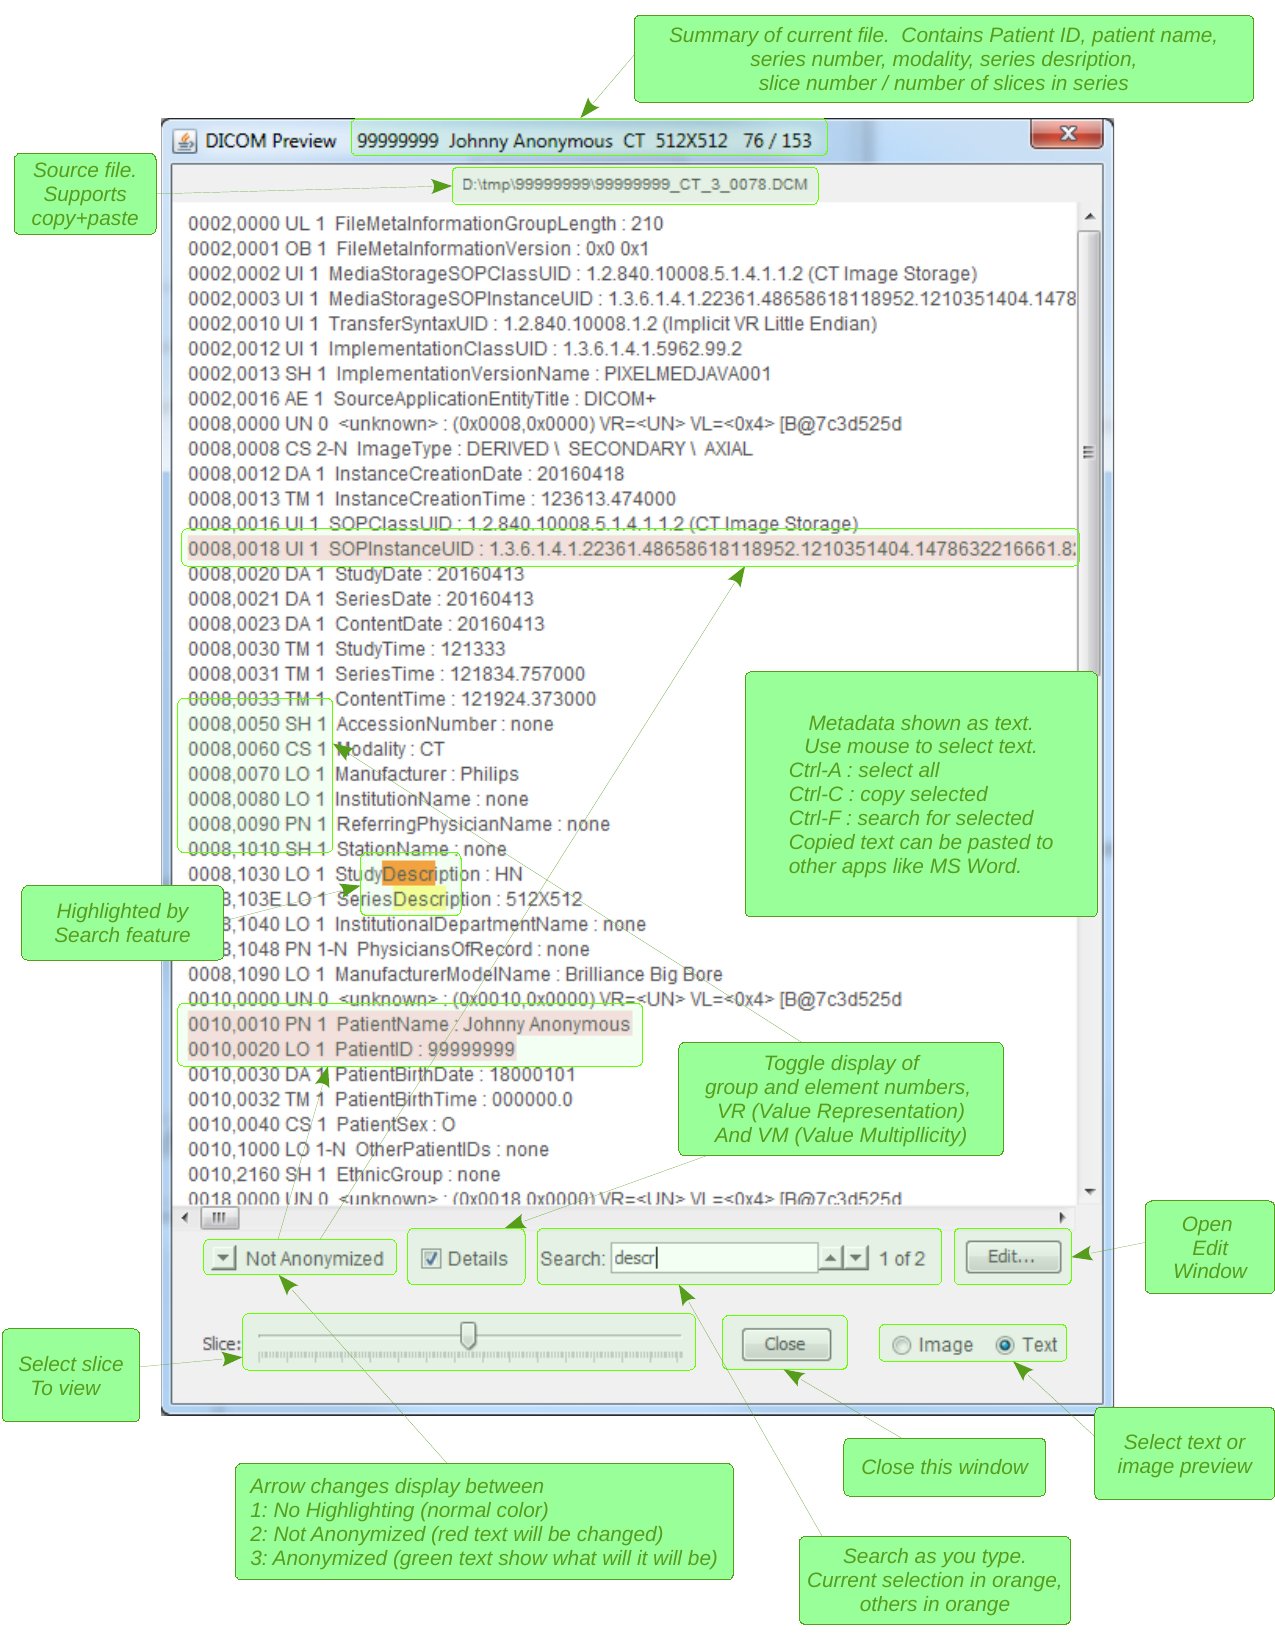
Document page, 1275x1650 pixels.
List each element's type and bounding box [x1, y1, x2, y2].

picture [161, 118, 1115, 1416]
